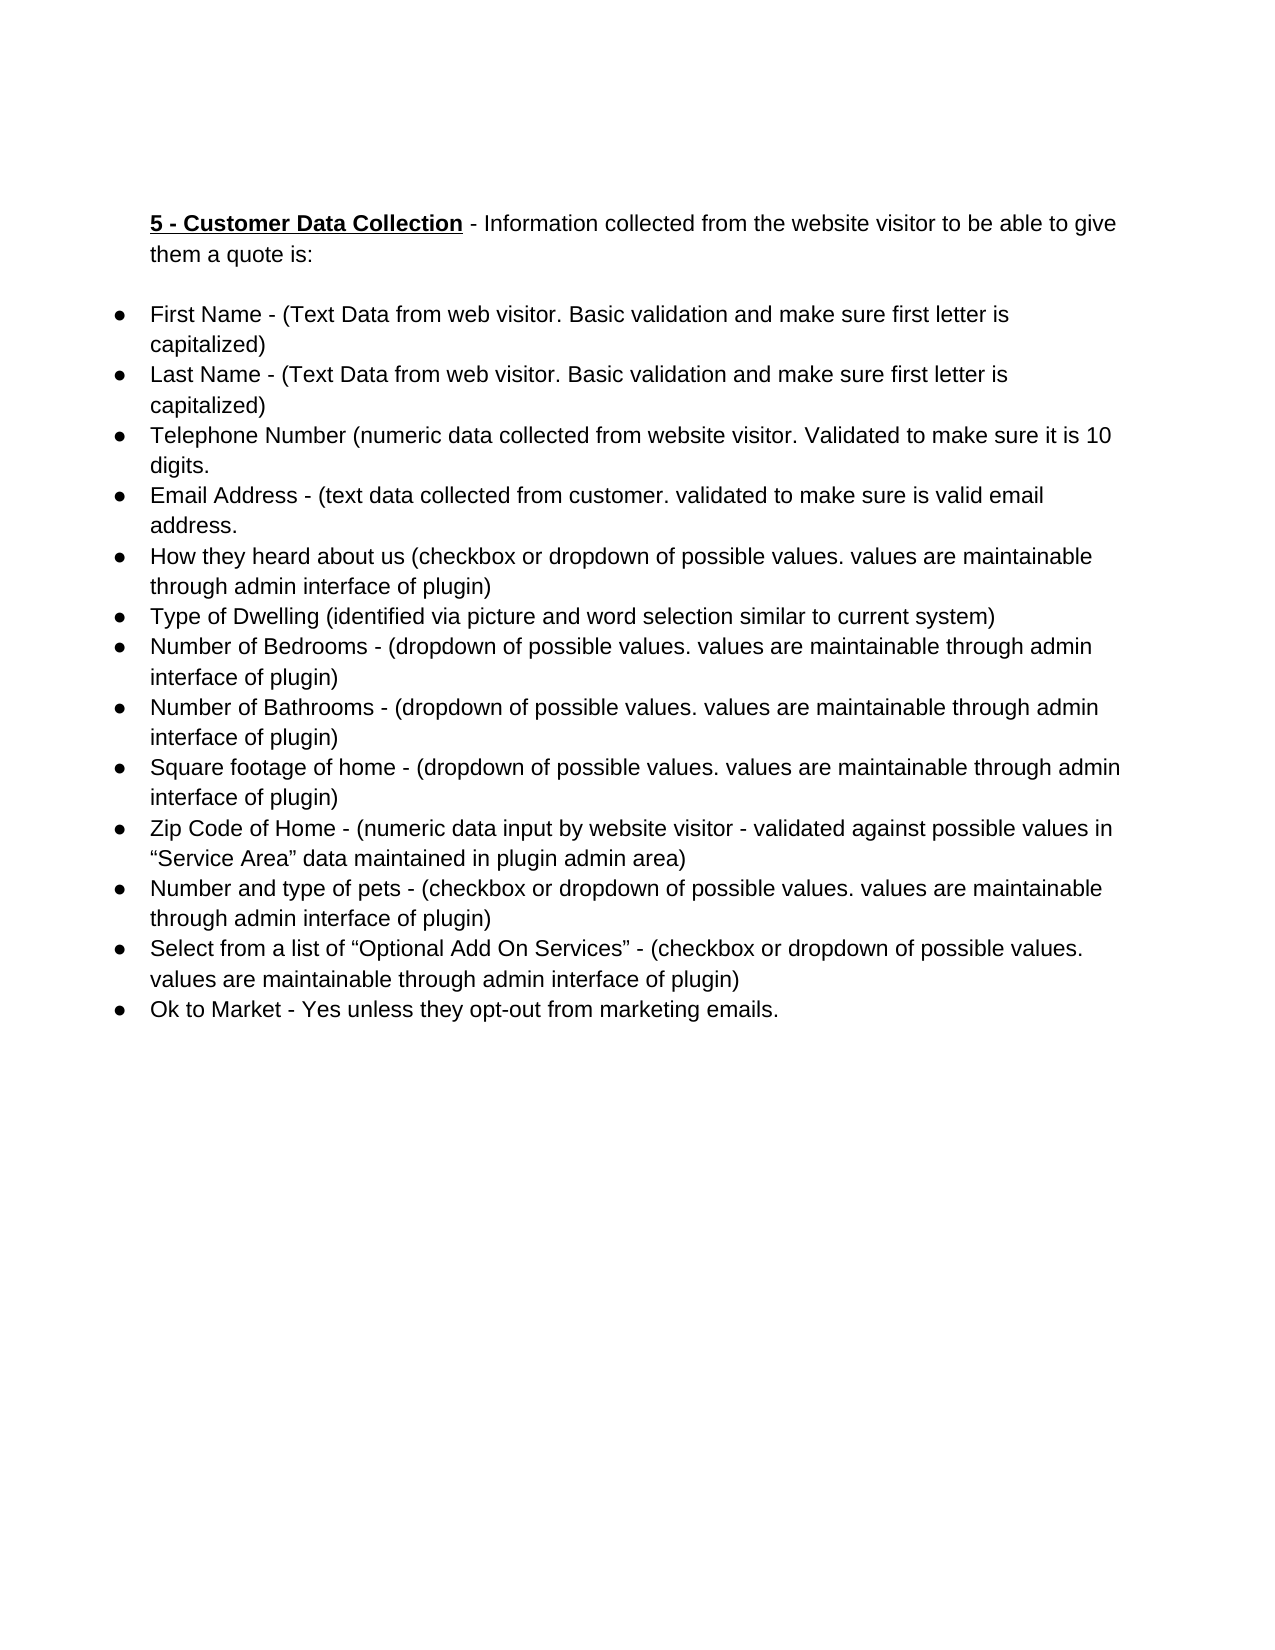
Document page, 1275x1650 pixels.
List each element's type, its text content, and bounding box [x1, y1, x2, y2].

list Email Address - (text data collected from customer. validated to make sure is valid email address. [113, 482, 1125, 539]
list Number and type of pets - (checkbox or dropdown of possible values. values are maintainable through admin interface of plugin) [113, 875, 1125, 932]
list Select from a list of “Optional Add On Services” - (checkbox or dropdown of possible values. values are maintainable through admin interface of plugin) [113, 935, 1125, 992]
list Number of Bedrooms - (dropdown of possible values. values are maintainable through admin interface of plugin) [113, 633, 1125, 690]
list Ok to Market - Yes unless they opt-out from marketing emails. [113, 996, 1125, 1022]
list Telephone Number (numeric data collected from website visitor. Validated to make sure it is 10 digits. [113, 422, 1125, 478]
list How they heard about us (checkbox or dropdown of possible values. values are maintainable through admin interface of plugin) [113, 543, 1125, 599]
list Square footage of home - (dropdown of possible values. values are maintainable through admin interface of plugin) [113, 754, 1125, 811]
text 5 - Customer Data Collection - Information collected from the website visitor to be able to give them a quote is: [150, 210, 1125, 267]
list Type of Dwelling (identified via picture and word selection similar to current system) [113, 603, 1125, 629]
list Zip Code of Home - (numeric data input by website visitor - validated against possible values in “Service Area” data maintained in plugin admin area) [113, 814, 1125, 871]
list First Name - (Text Data from web visitor. Basic validation and make sure first letter is capitalized) [113, 301, 1125, 358]
list Number of Bathrooms - (dropdown of possible values. values are maintainable through admin interface of plugin) [113, 694, 1125, 750]
list Last Name - (Text Data from web visitor. Basic validation and make sure first letter is capitalized) [113, 361, 1125, 418]
